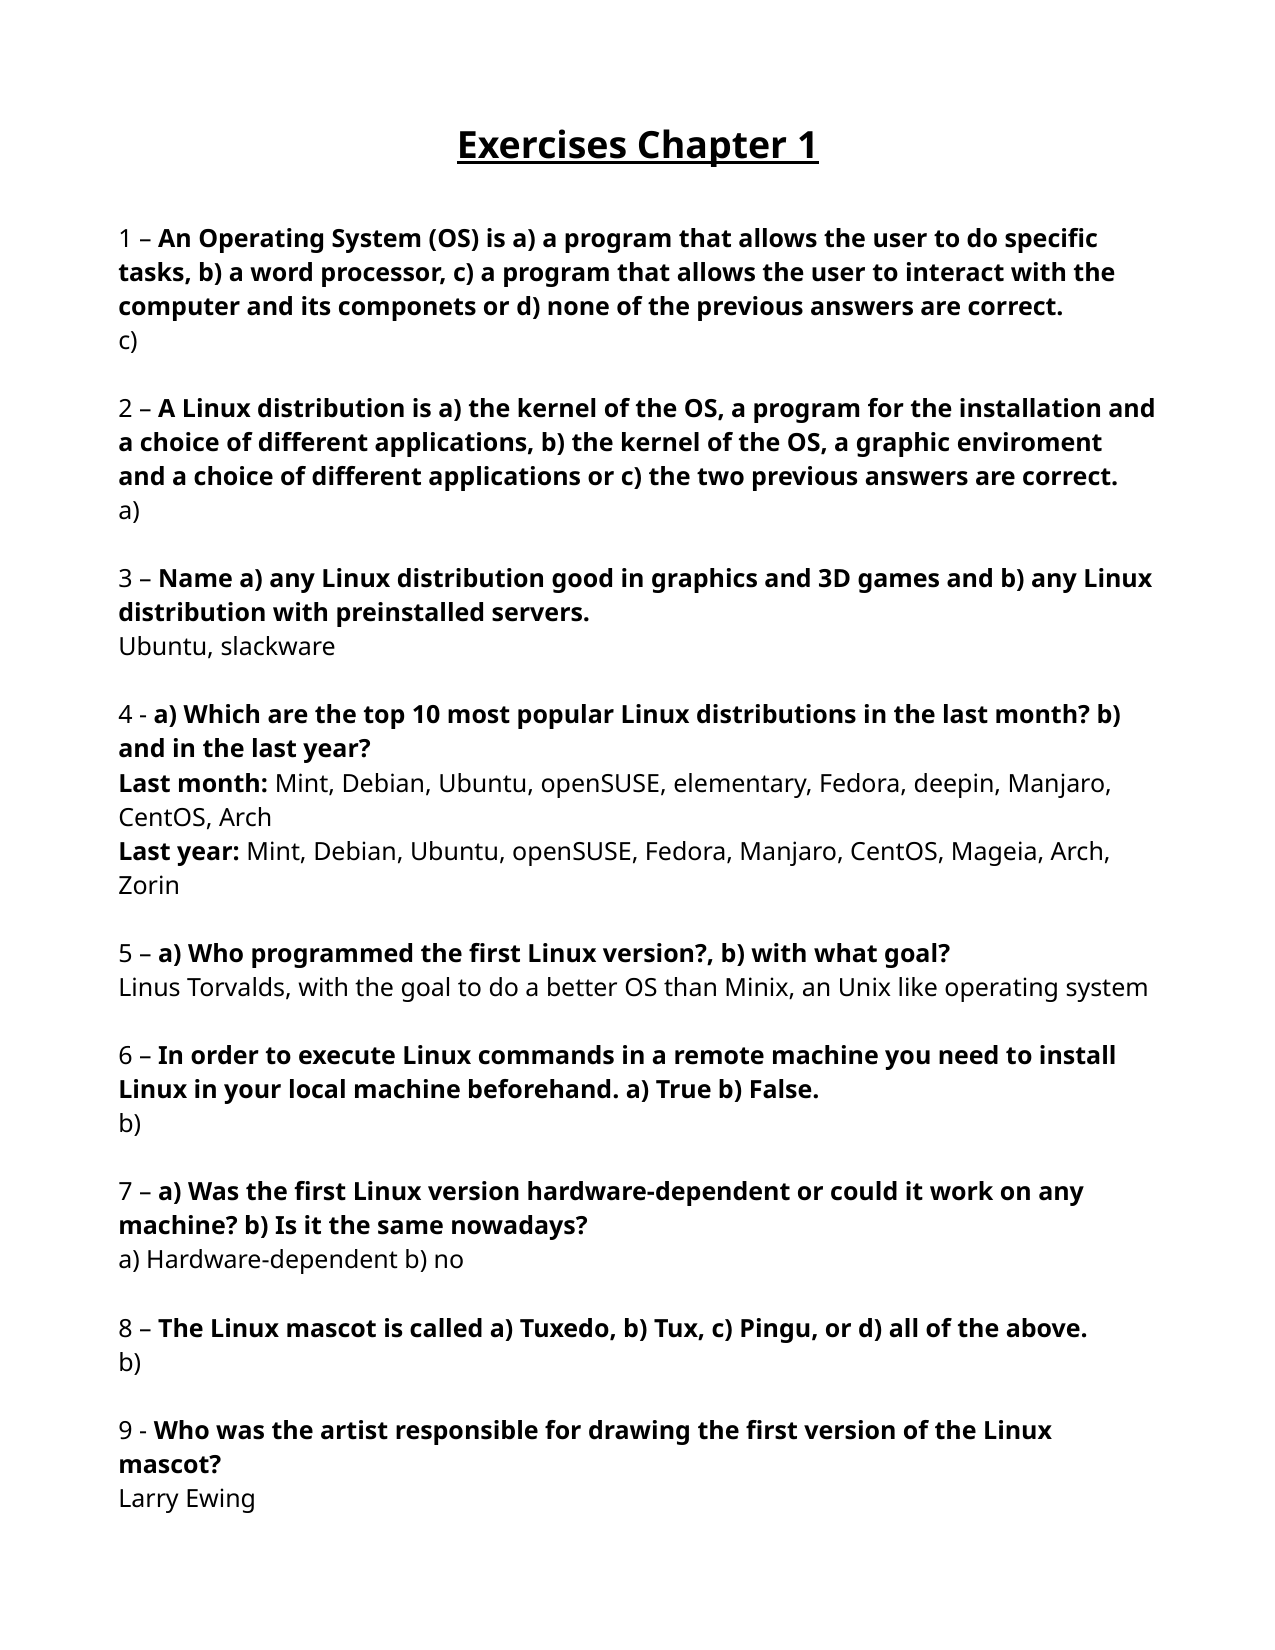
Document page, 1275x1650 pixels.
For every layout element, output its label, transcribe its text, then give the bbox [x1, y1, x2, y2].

text Last month: Mint, Debian, Ubuntu, openSUSE, elementary, Fedora, deepin, Manjaro, CentOS, Arch [118, 765, 1157, 833]
text Ubuntu, slackware [118, 629, 1157, 663]
text a) [118, 493, 1157, 527]
text 5 – a) Who programmed the first Linux version?, b) with what goal? [118, 936, 1157, 969]
text 8 – The Linux mascot is called a) Tuxedo, b) Tux, c) Pingu, or d) all of the above. [118, 1310, 1157, 1344]
text 9 - Who was the artist responsible for drawing the first version of the Linux mascot? [118, 1412, 1157, 1481]
text 1 – An Operating System (OS) is a) a program that allows the user to do specific tasks, b) a word processor, c) a program that allows the user to interact with the computer and its componets or d) none of the previous answers are correct. [118, 220, 1157, 322]
text c) [118, 322, 1157, 356]
text 6 – In order to execute Linux commands in a remote machine you need to install Linux in your local machine beforehand. a) True b) False. [118, 1038, 1157, 1106]
text Exercises Chapter 1 [118, 118, 1157, 169]
text b) [118, 1106, 1157, 1140]
text 3 – Name a) any Linux distribution good in graphics and 3D games and b) any Linux distribution with preinstalled servers. [118, 561, 1157, 629]
text Linus Torvalds, with the goal to do a better OS than Minix, an Unix like operating system [118, 969, 1157, 1004]
text 7 – a) Was the first Linux version hardware-dependent or could it work on any machine? b) Is it the same nowadays? [118, 1174, 1157, 1242]
text Larry Ewing [118, 1481, 1157, 1514]
text b) [118, 1344, 1157, 1378]
text 4 - a) Which are the top 10 most popular Linux distributions in the last month? b) and in the last year? [118, 697, 1157, 765]
text a) Hardware-dependent b) no [118, 1242, 1157, 1276]
text Last year: Mint, Debian, Ubuntu, openSUSE, Fedora, Manjaro, CentOS, Mageia, Arch, Zorin [118, 833, 1157, 901]
text 2 – A Linux distribution is a) the kernel of the OS, a program for the installation and a choice of different applications, b) the kernel of the OS, a graphic enviroment and a choice of different applications or c) the two previous answers are correct. [118, 391, 1157, 493]
